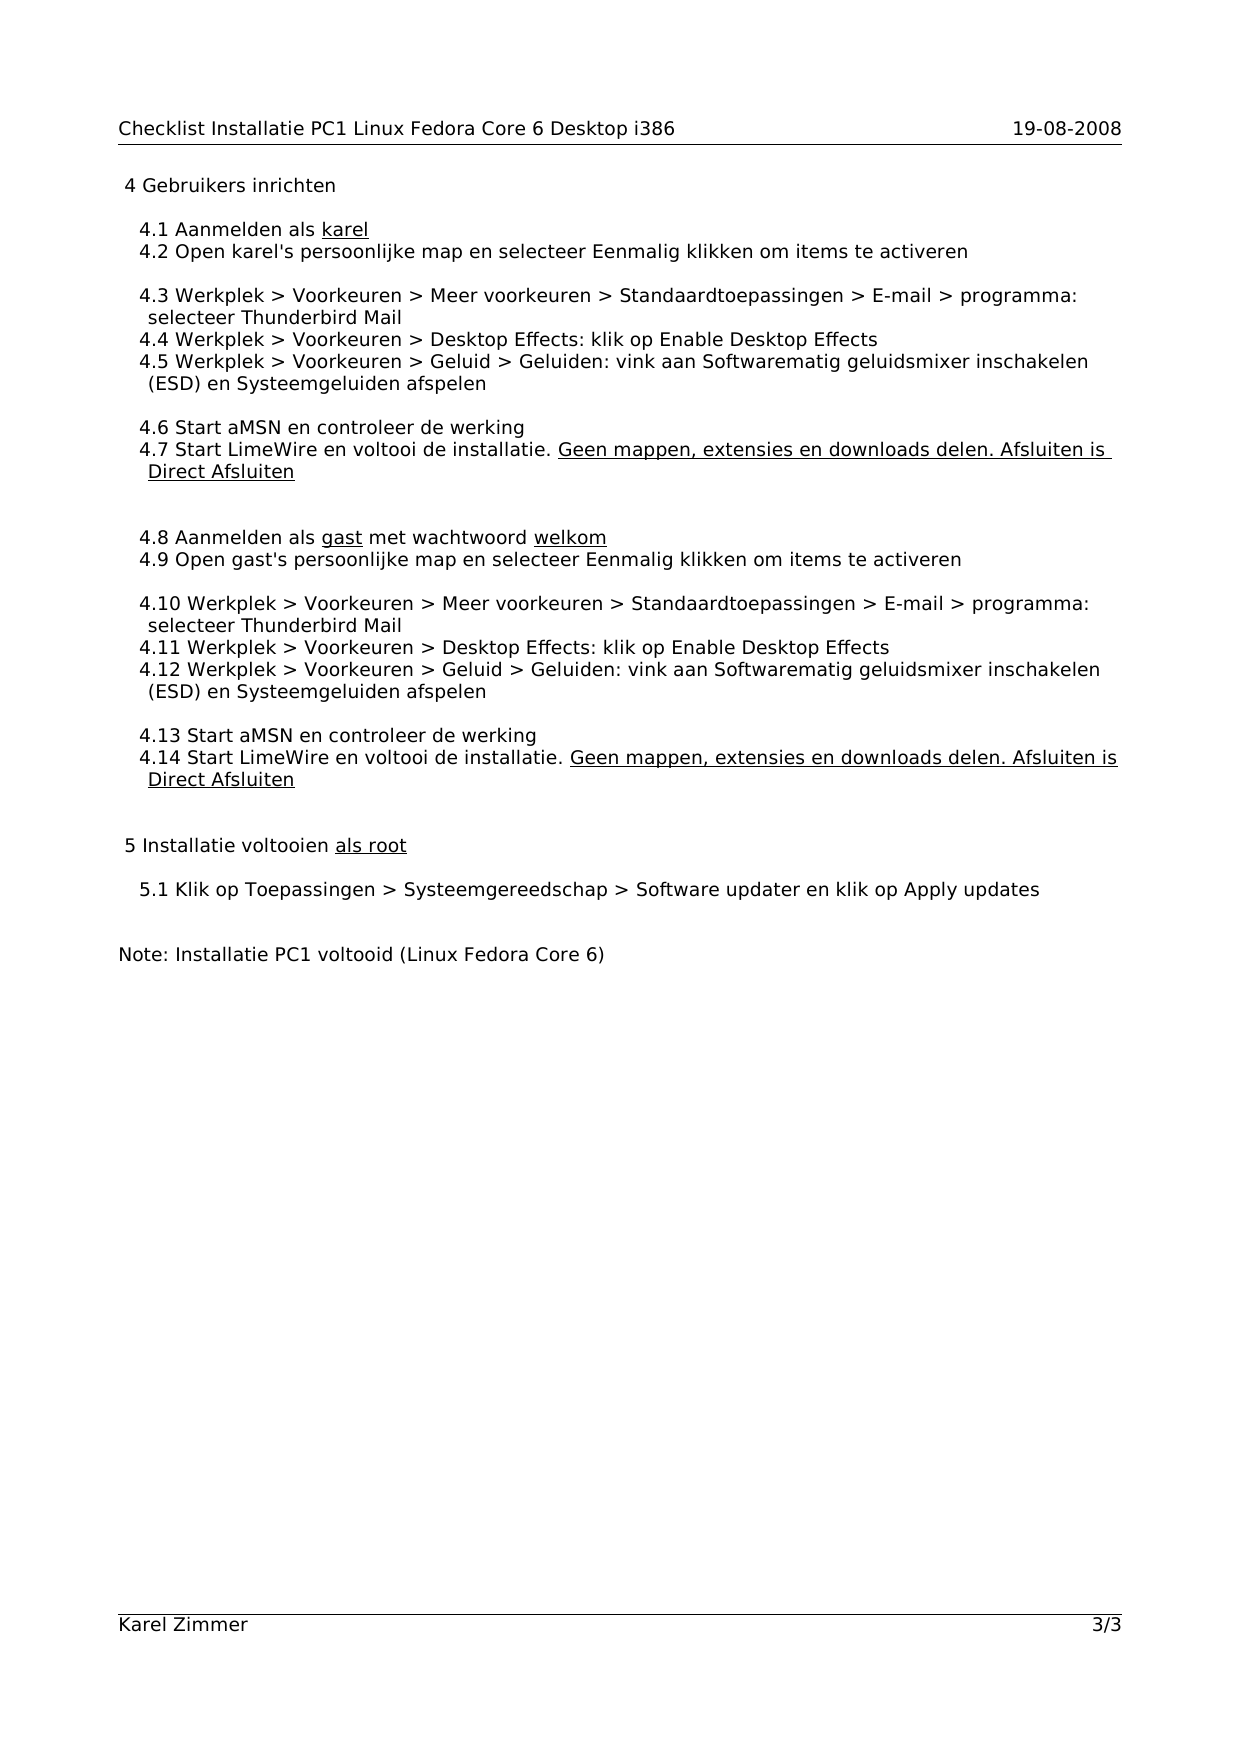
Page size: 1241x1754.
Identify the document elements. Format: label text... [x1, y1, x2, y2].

list Werkplek > Voorkeuren > Geluid > Geluiden: vink aan Softwarematig geluidsmixer inschakelen (ESD) en Systeemgeluiden afspelen [133, 659, 1122, 703]
list Start aMSN en controleer de werking [133, 417, 1122, 439]
list Installatie voltooien als root [118, 834, 1122, 856]
list Werkplek > Voorkeuren > Meer voorkeuren > Standaardtoepassingen > E-mail > programma: selecteer Thunderbird Mail [133, 285, 1122, 329]
list Werkplek > Voorkeuren > Geluid > Geluiden: vink aan Softwarematig geluidsmixer inschakelen (ESD) en Systeemgeluiden afspelen [133, 351, 1122, 395]
list Werkplek > Voorkeuren > Meer voorkeuren > Standaardtoepassingen > E-mail > programma: selecteer Thunderbird Mail [133, 593, 1122, 637]
list Werkplek > Voorkeuren > Desktop Effects: klik op Enable Desktop Effects [133, 329, 1122, 351]
list Klik op Toepassingen > Systeemgereedschap > Software updater en klik op Apply updates [133, 878, 1122, 900]
list Open karel's persoonlijke map en selecteer Eenmalig klikken om items te activeren [133, 241, 1122, 263]
list Werkplek > Voorkeuren > Desktop Effects: klik op Enable Desktop Effects [133, 637, 1122, 659]
list Gebruikers inrichten [118, 175, 1122, 197]
list Aanmelden als karel [133, 219, 1122, 241]
list Open gast's persoonlijke map en selecteer Eenmalig klikken om items te activeren [133, 549, 1122, 571]
list Start LimeWire en voltooi de installatie. Geen mappen, extensies en downloads delen. Afsluiten is Direct Afsluiten [133, 439, 1122, 483]
list Start aMSN en controleer de werking [133, 724, 1122, 747]
list Start LimeWire en voltooi de installatie. Geen mappen, extensies en downloads delen. Afsluiten is Direct Afsluiten [133, 747, 1122, 791]
list Aanmelden als gast met wachtwoord welkom [133, 527, 1122, 549]
list Note: Installatie PC1 voltooid (Linux Fedora Core 6) [118, 944, 1122, 966]
